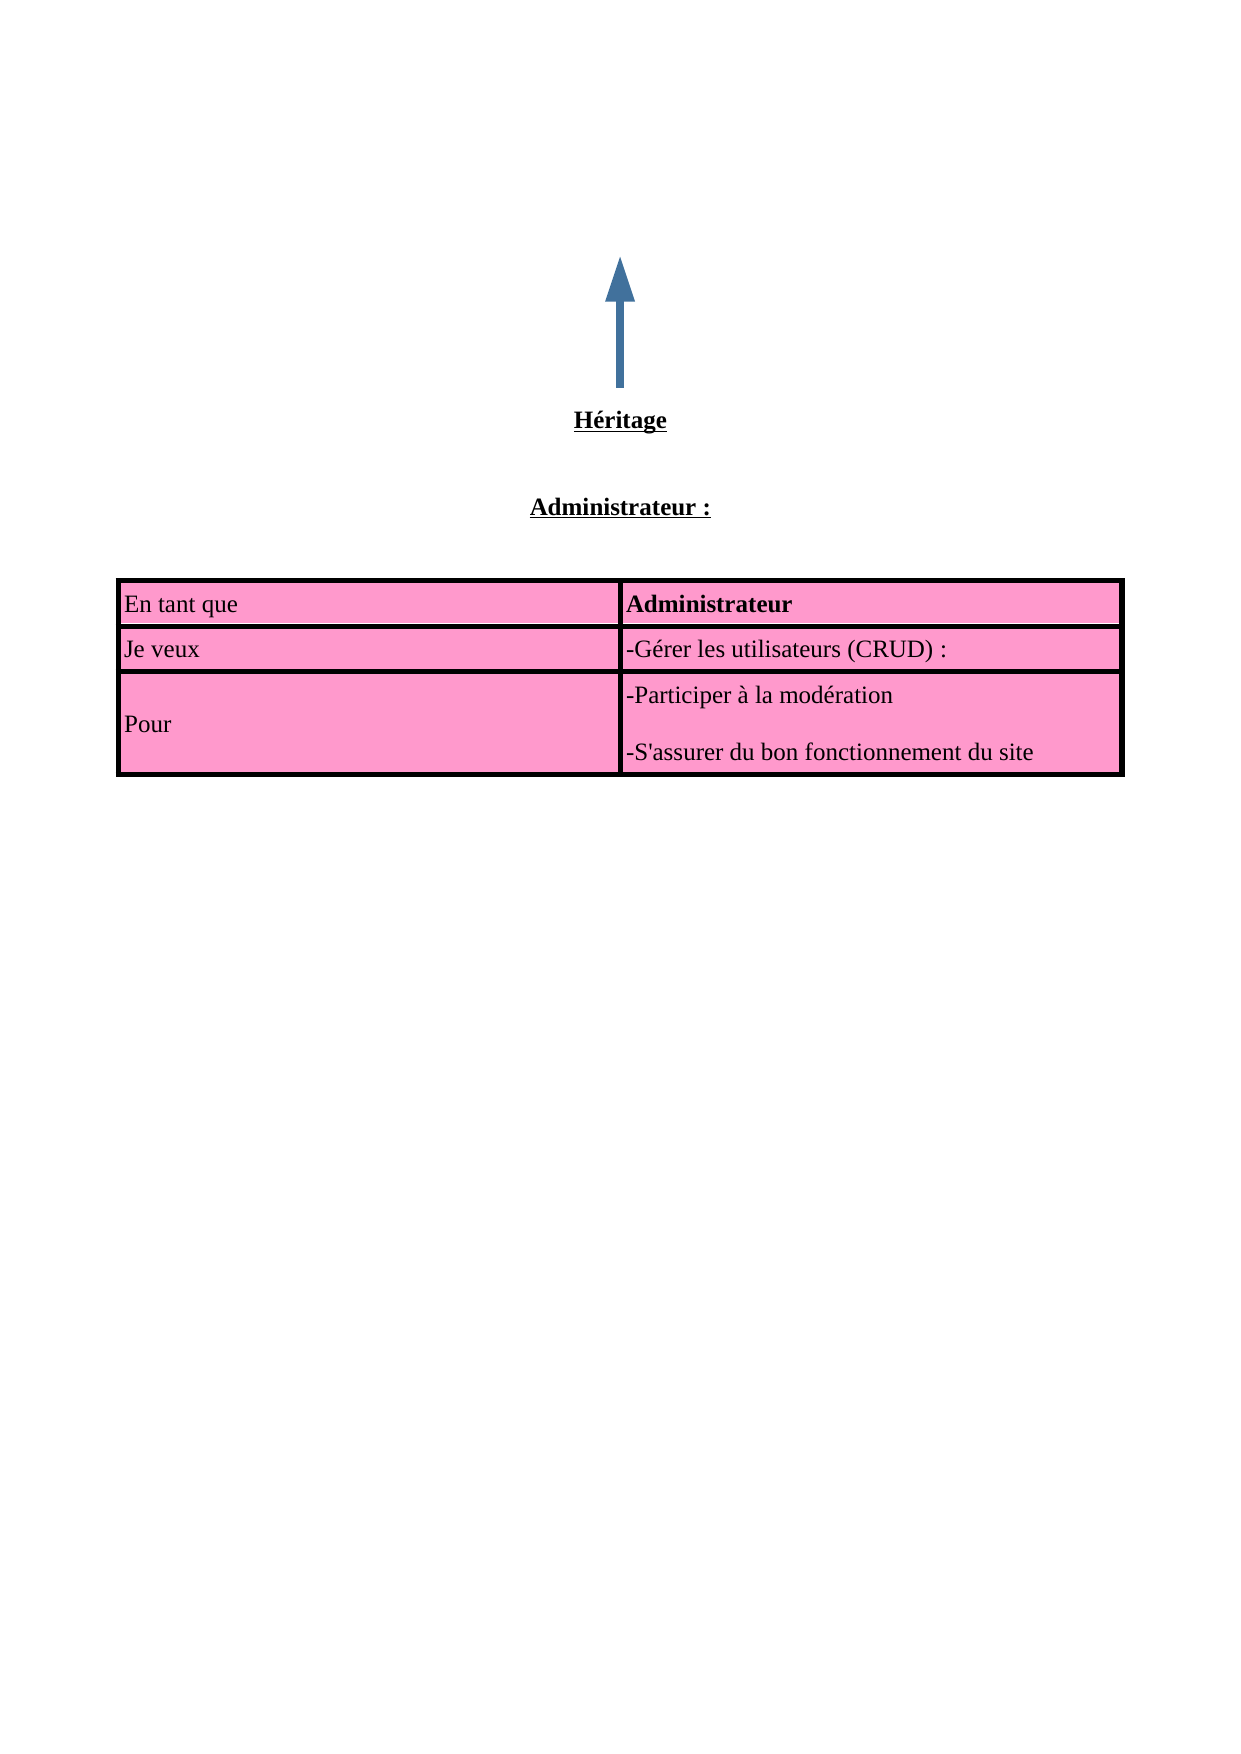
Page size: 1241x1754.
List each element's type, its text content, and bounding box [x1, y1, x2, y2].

table_header En tant que [121, 583, 618, 623]
table_cell Pour [121, 674, 618, 772]
text Héritage [118, 406, 1122, 434]
table_header Administrateur [623, 583, 1119, 623]
text Administrateur : [118, 492, 1122, 521]
table_cell Je veux [121, 629, 618, 669]
table_cell -Gérer les utilisateurs (CRUD) : [623, 629, 1119, 669]
table_cell -Participer à la modération -S'assurer du bon fonctionnement du site [623, 674, 1119, 772]
